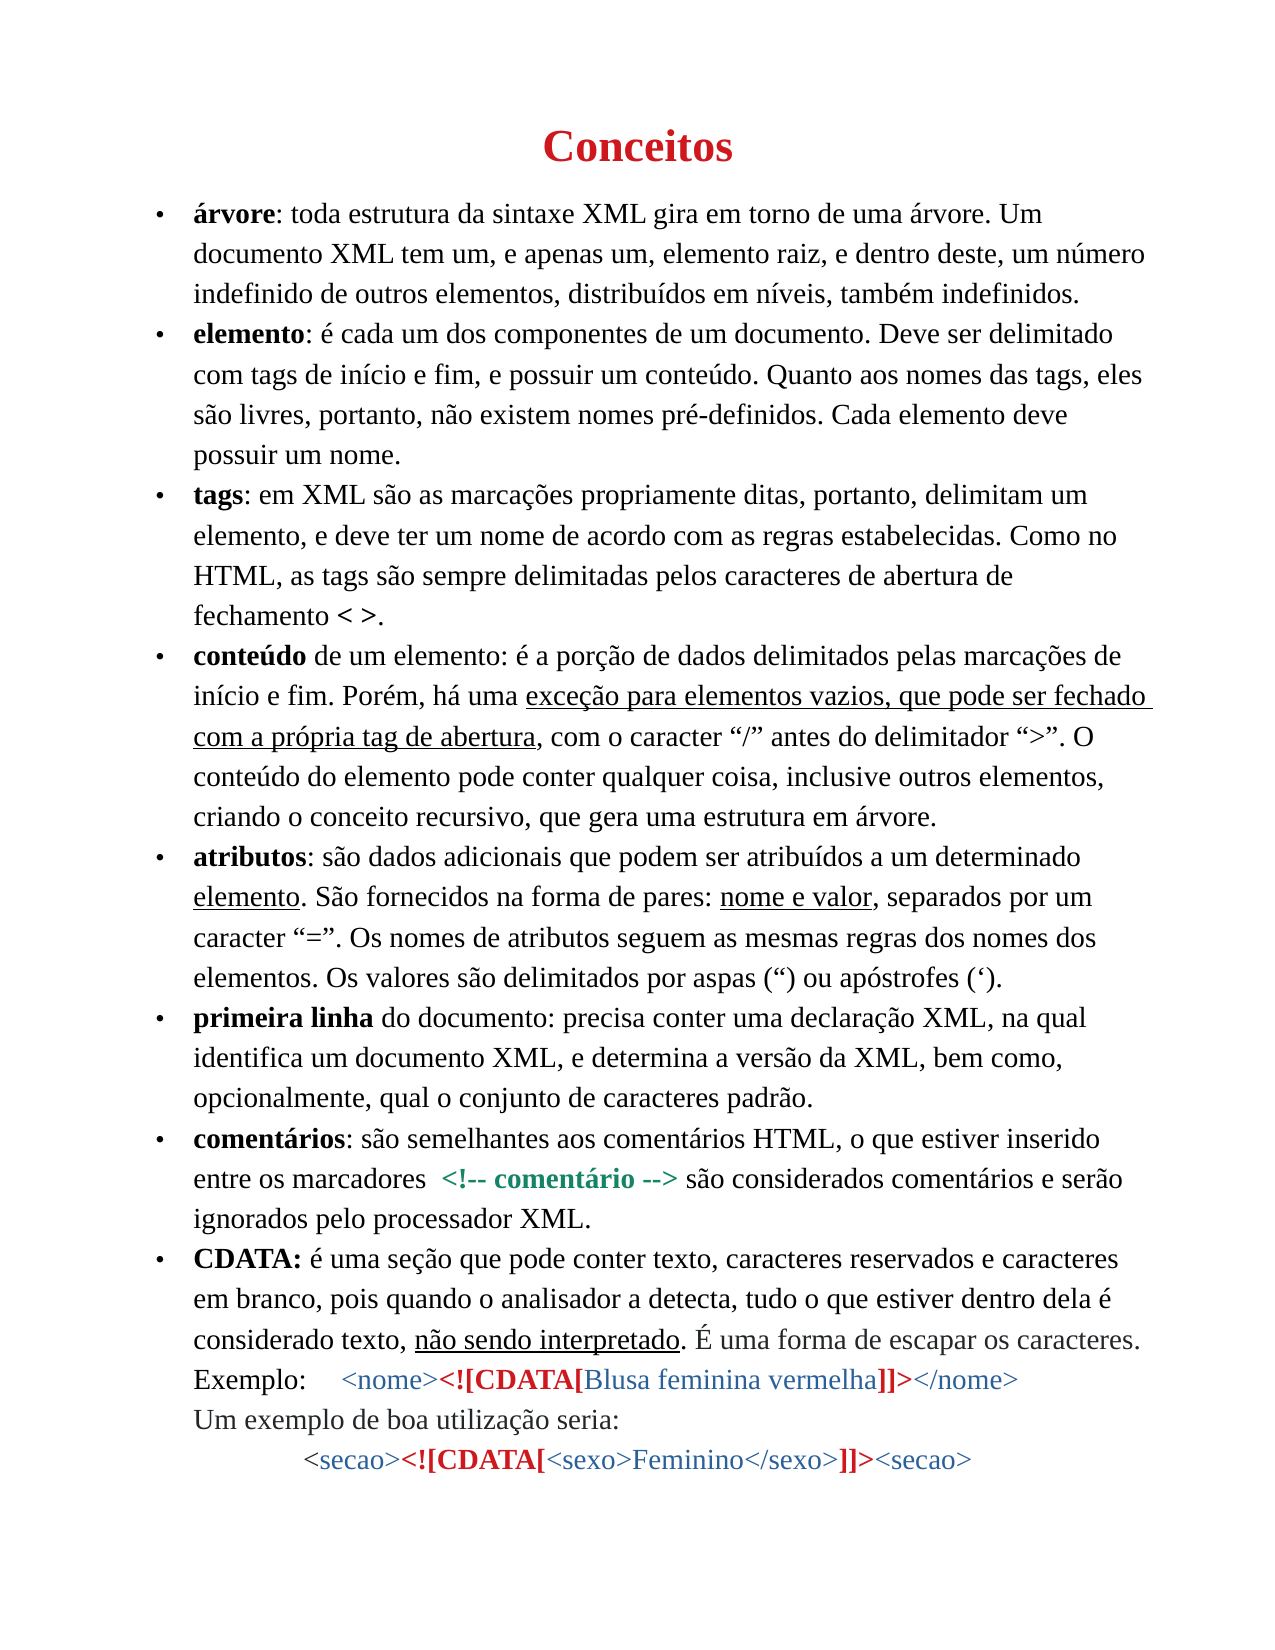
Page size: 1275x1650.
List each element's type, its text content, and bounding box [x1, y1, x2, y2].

subtitle CDATA: é uma seção que pode conter texto, caracteres reservados e caracteres em branco, pois quando o analisador a detecta, tudo o que estiver dentro dela é considerado texto, não sendo interpretado. É uma forma de escapar os caracteres. Exemplo: <nome><![CDATA[Blusa feminina vermelha]]></nome> Um exemplo de boa utilização seria: [156, 1241, 1157, 1436]
subtitle <secao><![CDATA[<sexo>Feminino</sexo>]]><secao> [118, 1442, 1157, 1476]
list atributos: são dados adicionais que podem ser atribuídos a um determinado elemento. São fornecidos na forma de pares: nome e valor, separados por um caracter “=”. Os nomes de atributos seguem as mesmas regras dos nomes dos elementos. Os valores são delimitados por aspas (“) ou apóstrofes (‘). [156, 839, 1157, 993]
list tags: em XML são as marcações propriamente ditas, portanto, delimitam um elemento, e deve ter um nome de acordo com as regras estabelecidas. Como no HTML, as tags são sempre delimitadas pelos caracteres de abertura de fechamento < >. [156, 477, 1157, 632]
list elemento: é cada um dos componentes de um documento. Deve ser delimitado com tags de início e fim, e possuir um conteúdo. Quanto aos nomes das tags, eles são livres, portanto, não existem nomes pré-definidos. Cada elemento deve possuir um nome. [156, 317, 1157, 471]
text Conceitos [118, 118, 1157, 171]
list conteúdo de um elemento: é a porção de dados delimitados pelas marcações de início e fim. Porém, há uma exceção para elementos vazios, que pode ser fechado com a própria tag de abertura, com o caracter “/” antes do delimitador “>”. O conteúdo do elemento pode conter qualquer coisa, inclusive outros elementos, criando o conceito recursivo, que gera uma estrutura em árvore. [156, 638, 1157, 833]
list primeira linha do documento: precisa conter uma declaração XML, na qual identifica um documento XML, e determina a versão da XML, bem como, opcionalmente, qual o conjunto de caracteres padrão. [156, 1000, 1157, 1114]
list comentários: são semelhantes aos comentários HTML, o que estiver inserido entre os marcadores <!-- comentário --> são considerados comentários e serão ignorados pelo processador XML. [156, 1121, 1157, 1235]
list árvore: toda estrutura da sintaxe XML gira em torno de uma árvore. Um documento XML tem um, e apenas um, elemento raiz, e dentro deste, um número indefinido de outros elementos, distribuídos em níveis, também indefinidos. [156, 196, 1157, 310]
